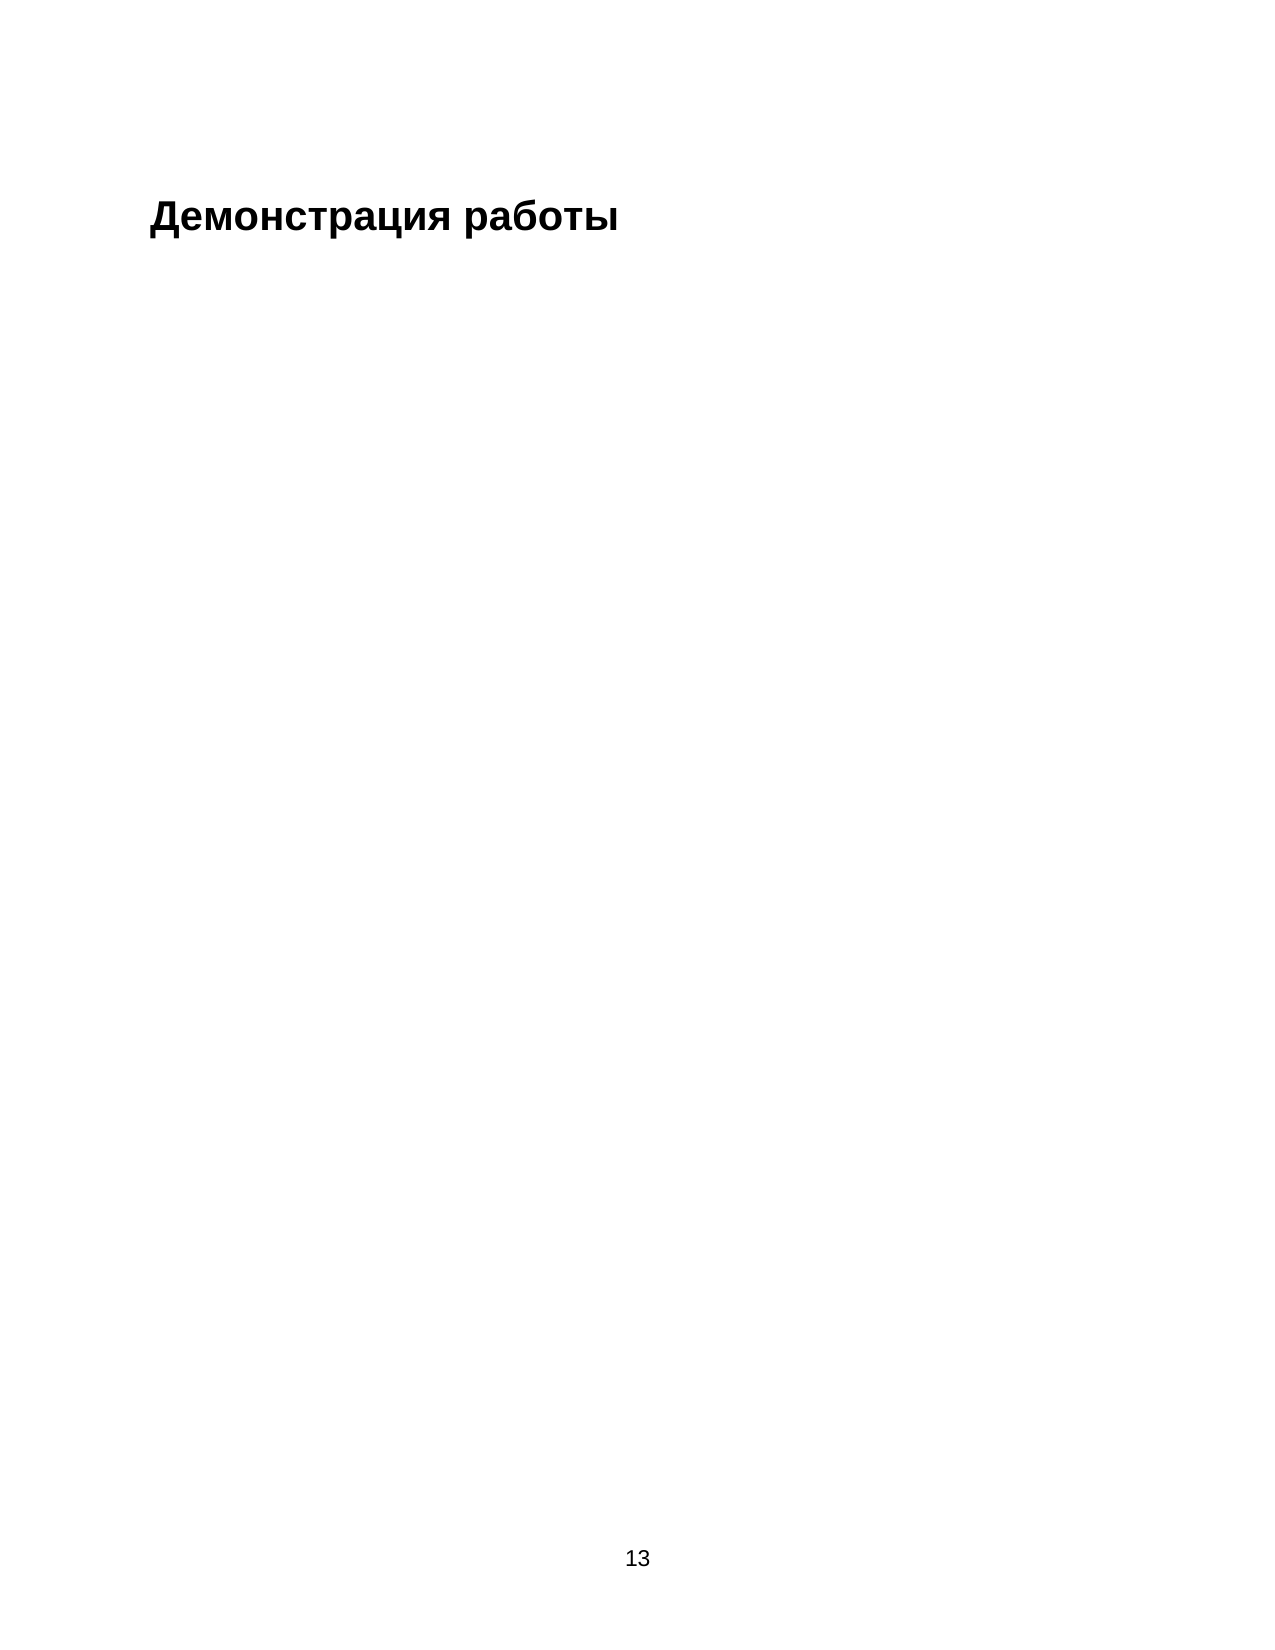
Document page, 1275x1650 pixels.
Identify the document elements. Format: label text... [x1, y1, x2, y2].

subtitle Демонстрация работы [150, 192, 1125, 239]
